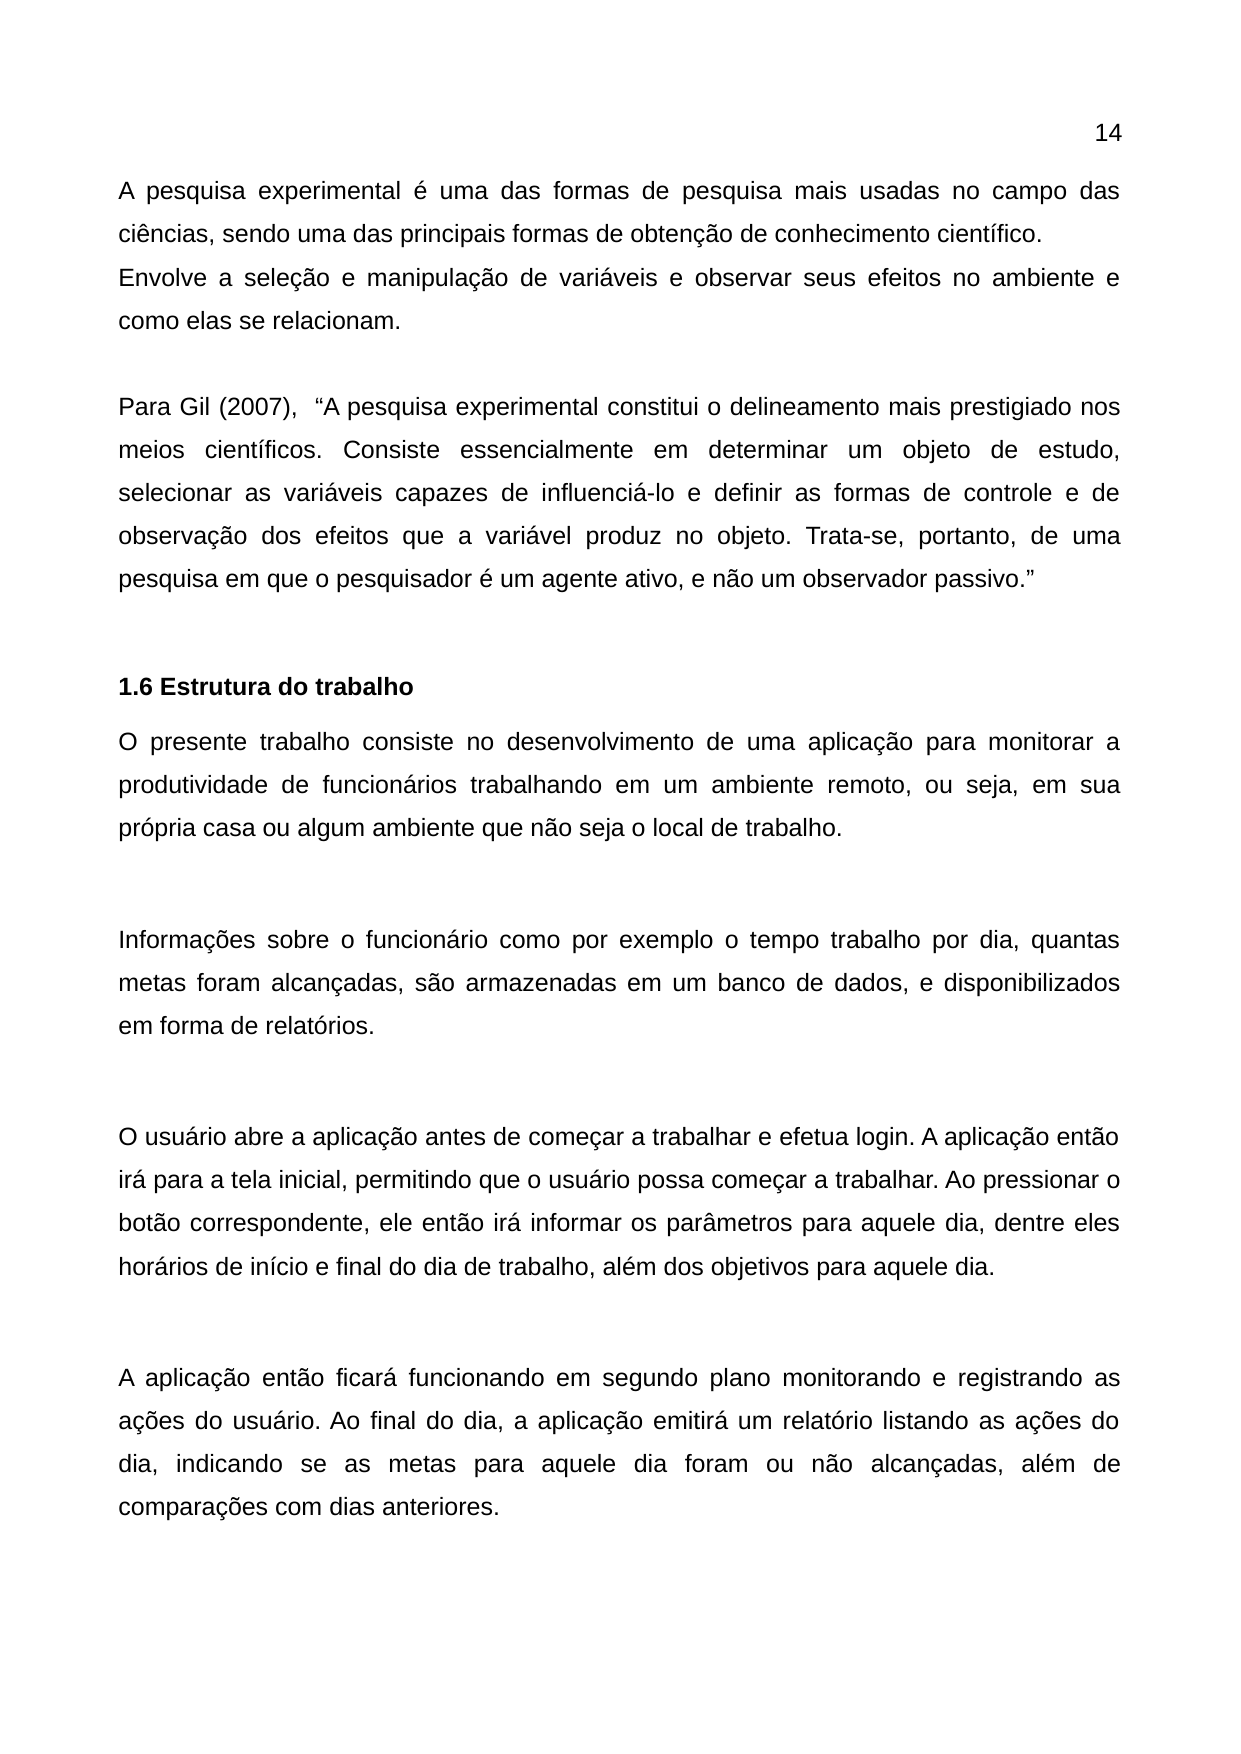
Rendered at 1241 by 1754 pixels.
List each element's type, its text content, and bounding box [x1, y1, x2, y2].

text A aplicação então ficará funcionando em segundo plano monitorando e registrando as ações do usuário. Ao final do dia, a aplicação emitirá um relatório listando as ações do dia, indicando se as metas para aquele dia foram ou não alcançadas, além de comparações com dias anteriores. [118, 1363, 1122, 1521]
text O usuário abre a aplicação antes de começar a trabalhar e efetua login. A aplicação então irá para a tela inicial, permitindo que o usuário possa começar a trabalhar. Ao pressionar o botão correspondente, ele então irá informar os parâmetros para aquele dia, dentre eles horários de início e final do dia de trabalho, além dos objetivos para aquele dia. [118, 1122, 1122, 1280]
subtitle 1.6 Estrutura do trabalho [118, 672, 1122, 700]
text O presente trabalho consiste no desenvolvimento de uma aplicação para monitorar a produtividade de funcionários trabalhando em um ambiente remoto, ou seja, em sua própria casa ou algum ambiente que não seja o local de trabalho. [118, 727, 1122, 842]
text Informações sobre o funcionário como por exemplo o tempo trabalho por dia, quantas metas foram alcançadas, são armazenadas em um banco de dados, e disponibilizados em forma de relatórios. [118, 925, 1122, 1040]
text A pesquisa experimental é uma das formas de pesquisa mais usadas no campo das ciências, sendo uma das principais formas de obtenção de conhecimento científico. [118, 176, 1122, 248]
text Envolve a seleção e manipulação de variáveis e observar seus efeitos no ambiente e como elas se relacionam. [118, 263, 1122, 334]
text Para Gil (2007), “A pesquisa experimental constitui o delineamento mais prestigiado nos meios científicos. Consiste essencialmente em determinar um objeto de estudo, selecionar as variáveis capazes de influenciá-lo e definir as formas de controle e de observação dos efeitos que a variável produz no objeto. Trata-se, portanto, de uma pesquisa em que o pesquisador é um agente ativo, e não um observador passivo.” [118, 392, 1122, 593]
